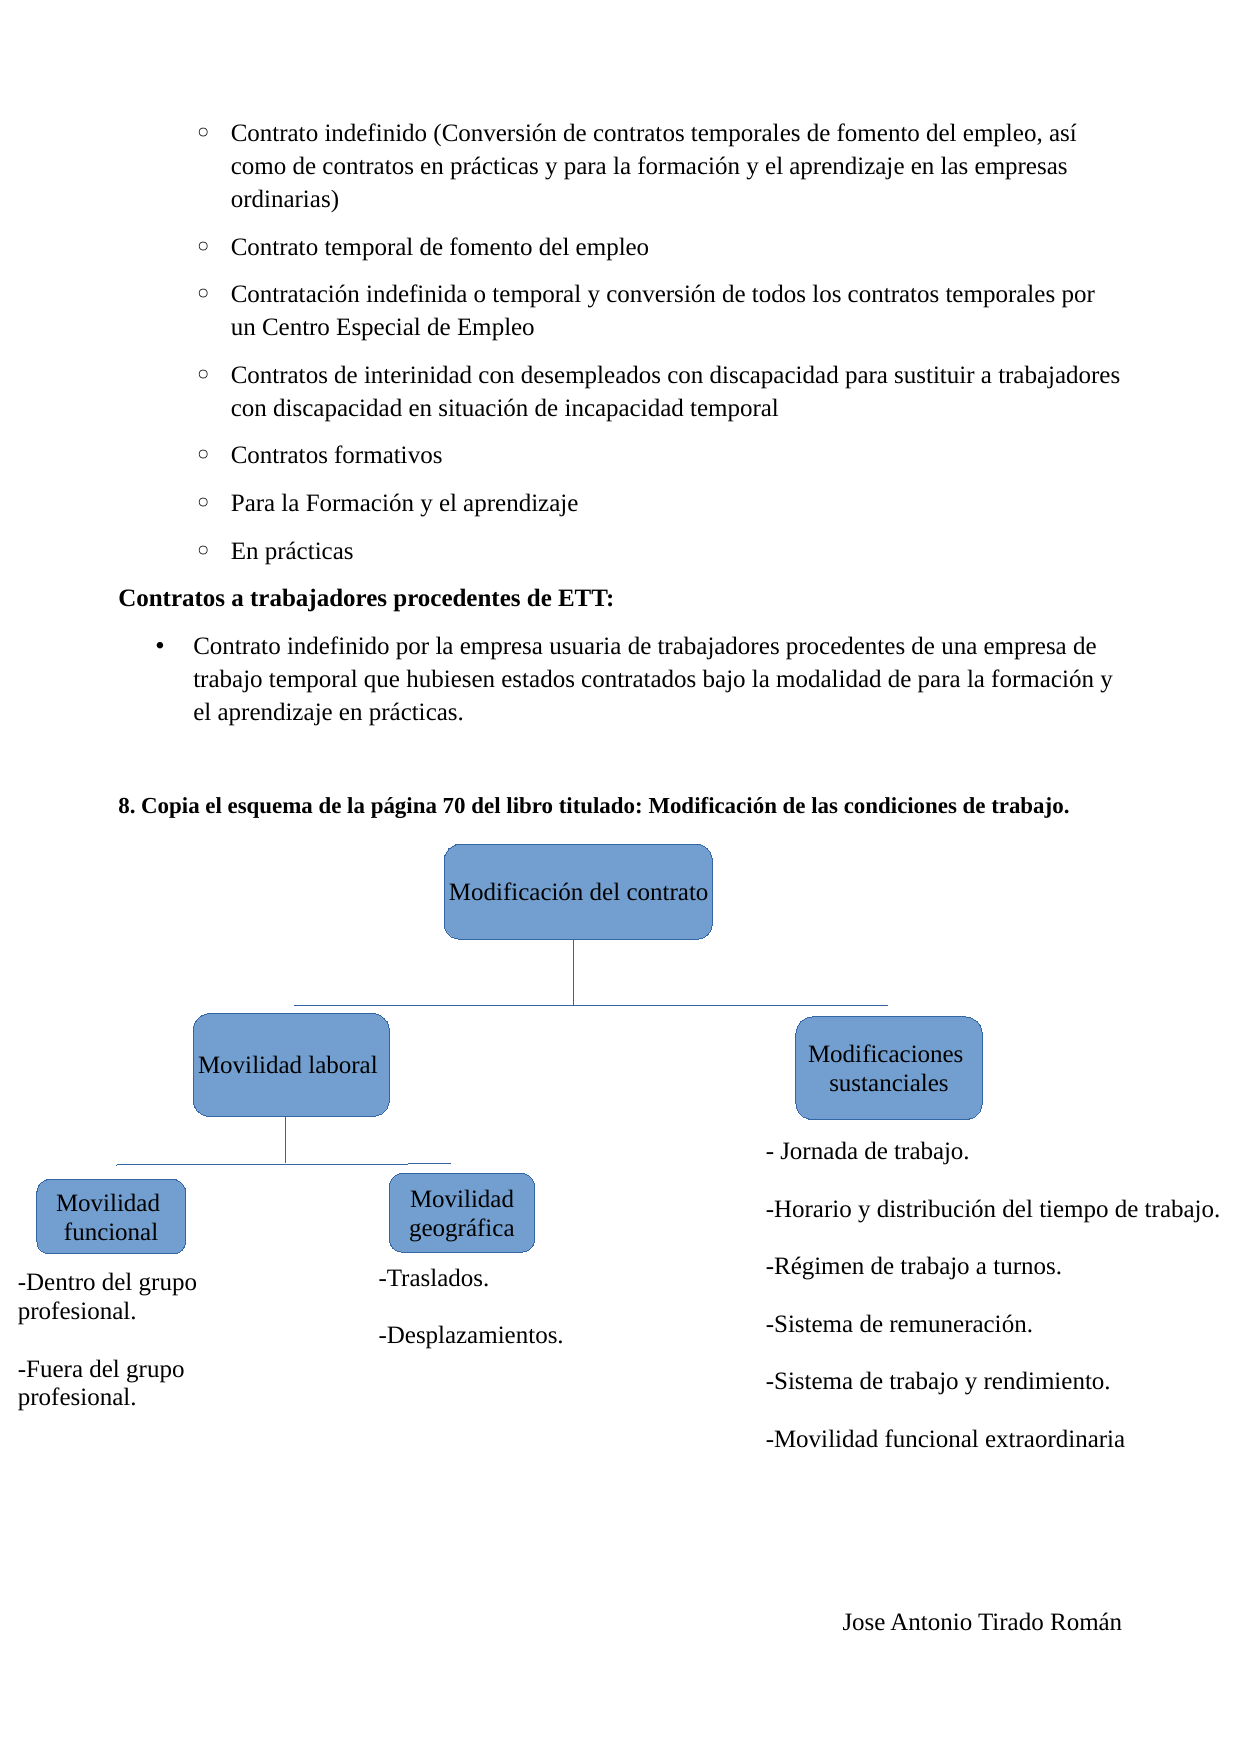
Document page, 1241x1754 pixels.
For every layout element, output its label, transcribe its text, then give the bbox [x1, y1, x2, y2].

list 8. Copia el esquema de la página 70 del libro titulado: Modificación de las condiciones de trabajo. [83, 792, 1122, 819]
list Contratos de interinidad con desempleados con discapacidad para sustituir a trabajadores con discapacidad en situación de incapacidad temporal [193, 360, 1122, 422]
list En prácticas [193, 536, 1122, 564]
list Contrato indefinido (Conversión de contratos temporales de fomento del empleo, así como de contratos en prácticas y para la formación y el aprendizaje en las empresas ordinarias) [193, 118, 1122, 213]
list Contratación indefinida o temporal y conversión de todos los contratos temporales por un Centro Especial de Empleo [193, 279, 1122, 341]
list Para la Formación y el aprendizaje [193, 488, 1122, 517]
text Contratos a trabajadores procedentes de ETT: [118, 583, 1122, 612]
list Contratos formativos [193, 441, 1122, 469]
list Contrato temporal de fomento del empleo [193, 232, 1122, 261]
list Contrato indefinido por la empresa usuaria de trabajadores procedentes de una empresa de trabajo temporal que hubiesen estados contratados bajo la modalidad de para la formación y el aprendizaje en prácticas. [156, 631, 1122, 726]
